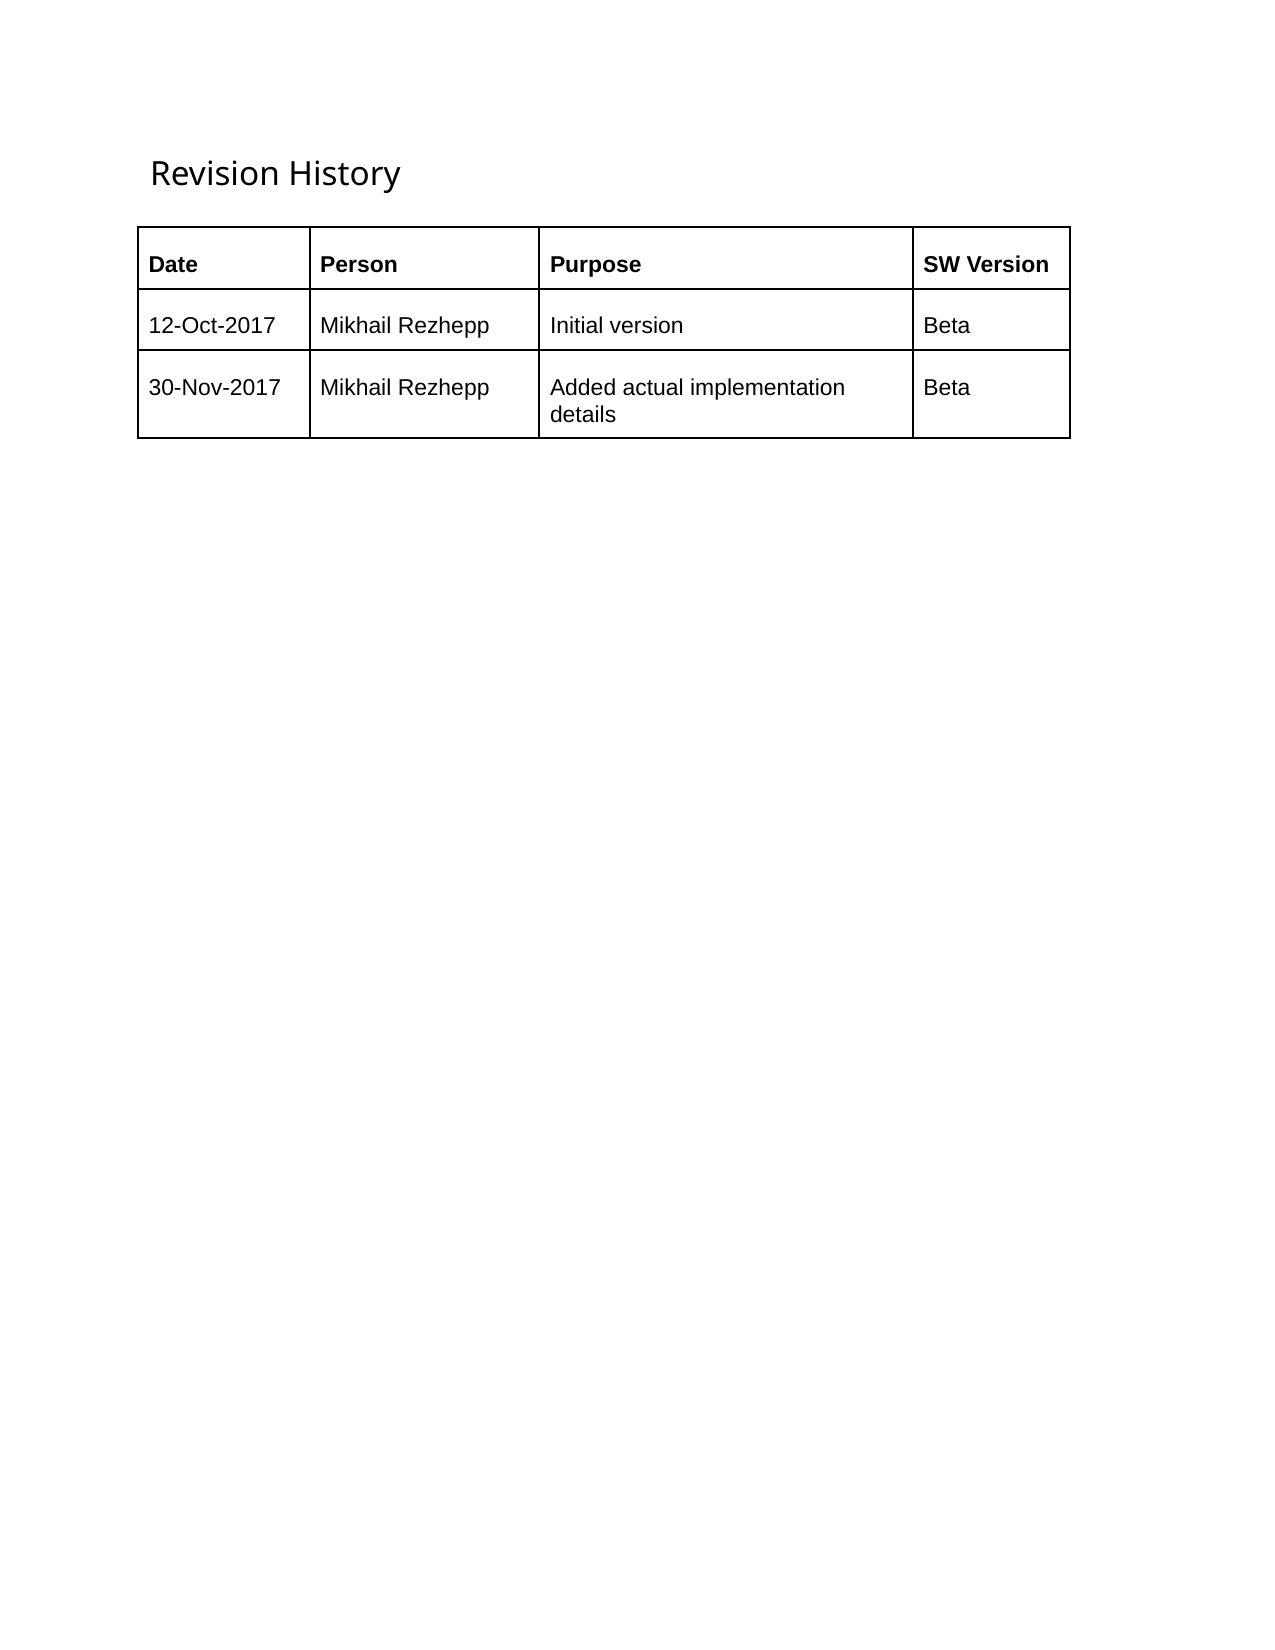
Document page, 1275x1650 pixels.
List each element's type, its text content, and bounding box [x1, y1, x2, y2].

table_cell 30-Nov-2017 [139, 351, 309, 437]
table_cell 12-Oct-2017 [139, 290, 309, 349]
table_header SW Version [914, 228, 1069, 287]
table_cell Initial version [540, 290, 912, 349]
table_cell Added actual implementation details [540, 351, 912, 437]
table_cell Mikhail Rezhepp [311, 351, 538, 437]
table_header Purpose [540, 228, 912, 287]
table_header Date [139, 228, 309, 287]
table_cell Beta [914, 290, 1069, 349]
table_cell Mikhail Rezhepp [311, 290, 538, 349]
subtitle Revision History [150, 150, 1200, 195]
table_cell Beta [914, 351, 1069, 437]
table_header Person [311, 228, 538, 287]
